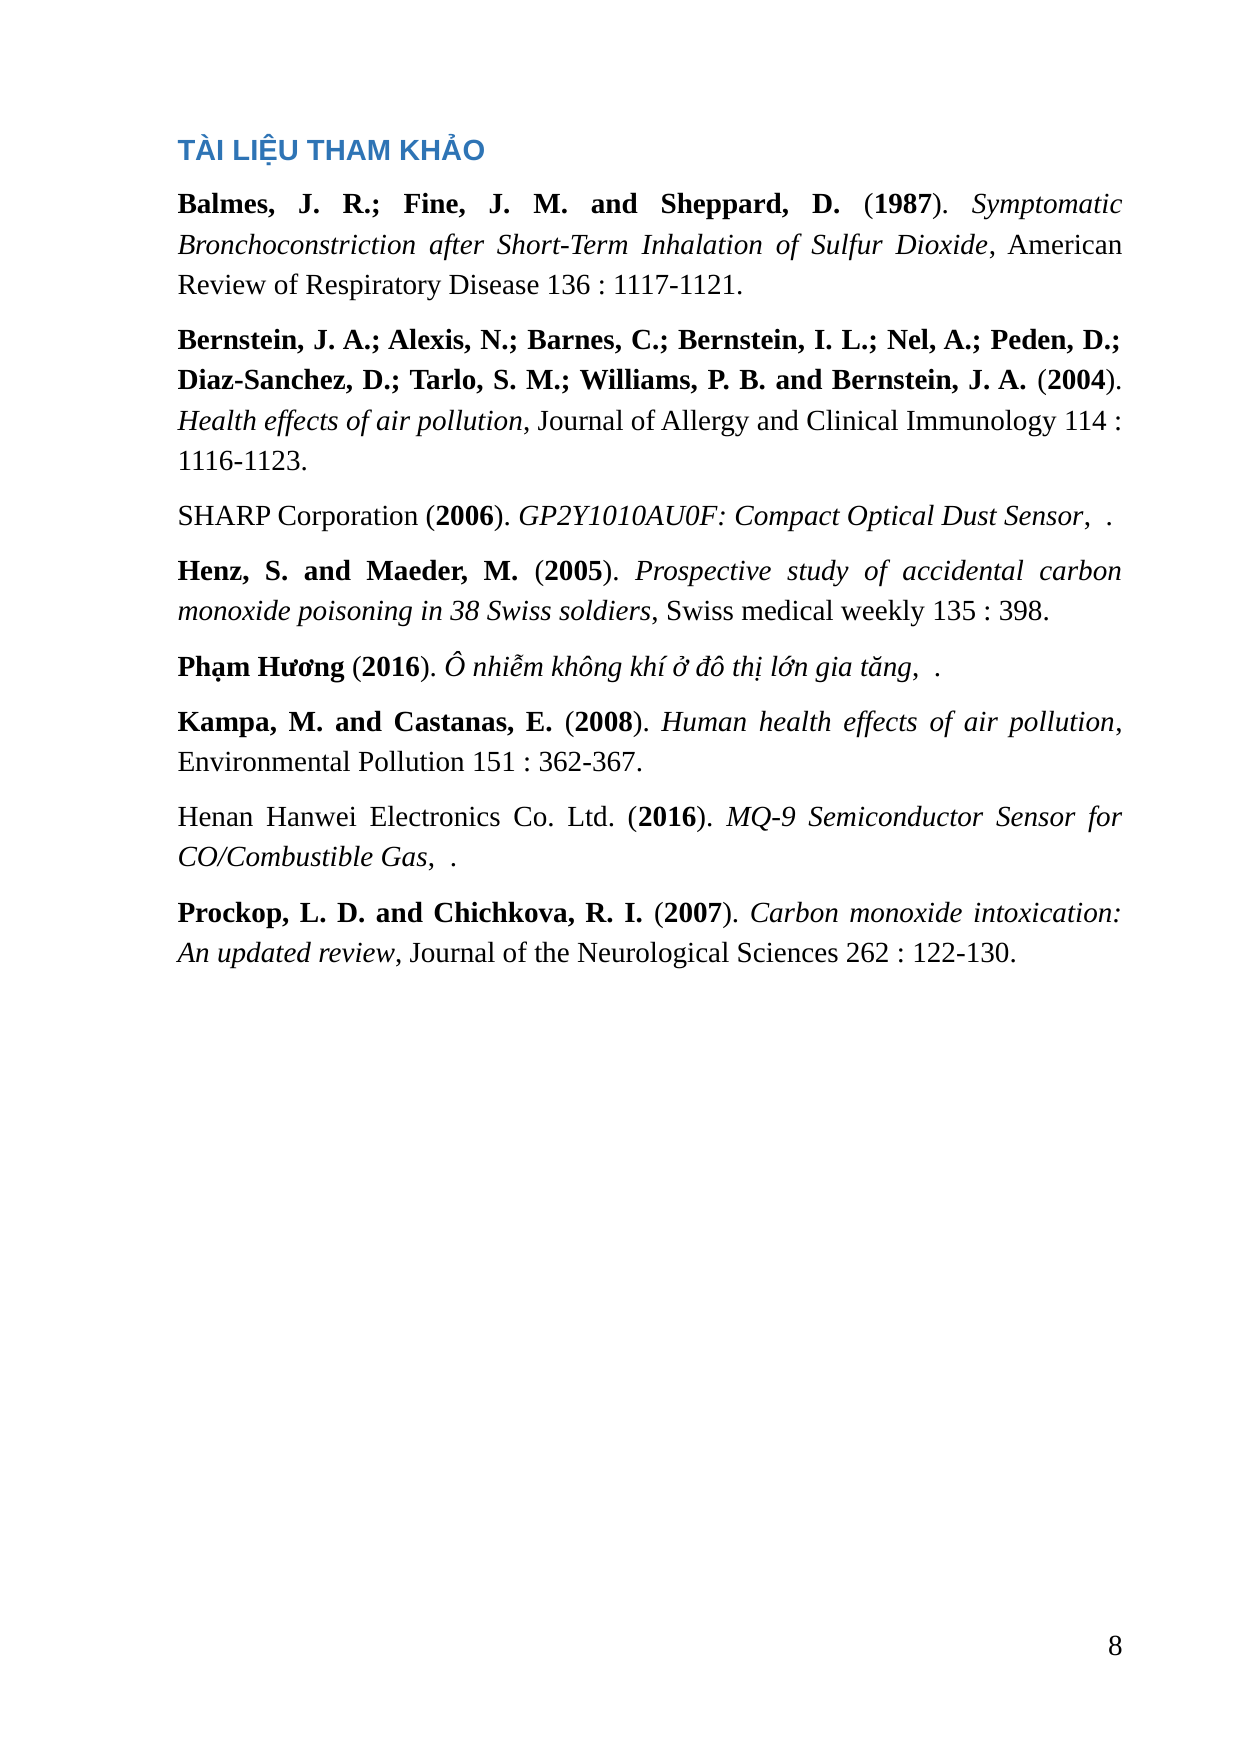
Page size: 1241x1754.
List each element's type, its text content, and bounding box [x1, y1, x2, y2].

text Phạm Hương (2016). Ô nhiễm không khí ở đô thị lớn gia tăng, . [177, 649, 1122, 682]
text Bernstein, J. A.; Alexis, N.; Barnes, C.; Bernstein, I. L.; Nel, A.; Peden, D.; Diaz-Sanchez, D.; Tarlo, S. M.; Williams, P. B. and Bernstein, J. A. (2004). Health effects of air pollution, Journal of Allergy and Clinical Immunology 114 : 1116-1123. [177, 322, 1122, 476]
text Kampa, M. and Castanas, E. (2008). Human health effects of air pollution, Environmental Pollution 151 : 362-367. [177, 704, 1122, 778]
text Henan Hanwei Electronics Co. Ltd. (2016). MQ-9 Semiconductor Sensor for CO/Combustible Gas, . [177, 799, 1122, 873]
text Balmes, J. R.; Fine, J. M. and Sheppard, D. (1987). Symptomatic Bronchoconstriction after Short-Term Inhalation of Sulfur Dioxide, American Review of Respiratory Disease 136 : 1117-1121. [177, 187, 1122, 301]
text SHARP Corporation (2006). GP2Y1010AU0F: Compact Optical Dust Sensor, . [177, 498, 1122, 532]
text Prockop, L. D. and Chichkova, R. I. (2007). Carbon monoxide intoxication: An updated review, Journal of the Neurological Sciences 262 : 122-130. [177, 895, 1122, 968]
text Henz, S. and Maeder, M. (2005). Prospective study of accidental carbon monoxide poisoning in 38 Swiss soldiers, Swiss medical weekly 135 : 398. [177, 553, 1122, 627]
subtitle TÀI LIỆU THAM KHẢO [177, 133, 1122, 167]
